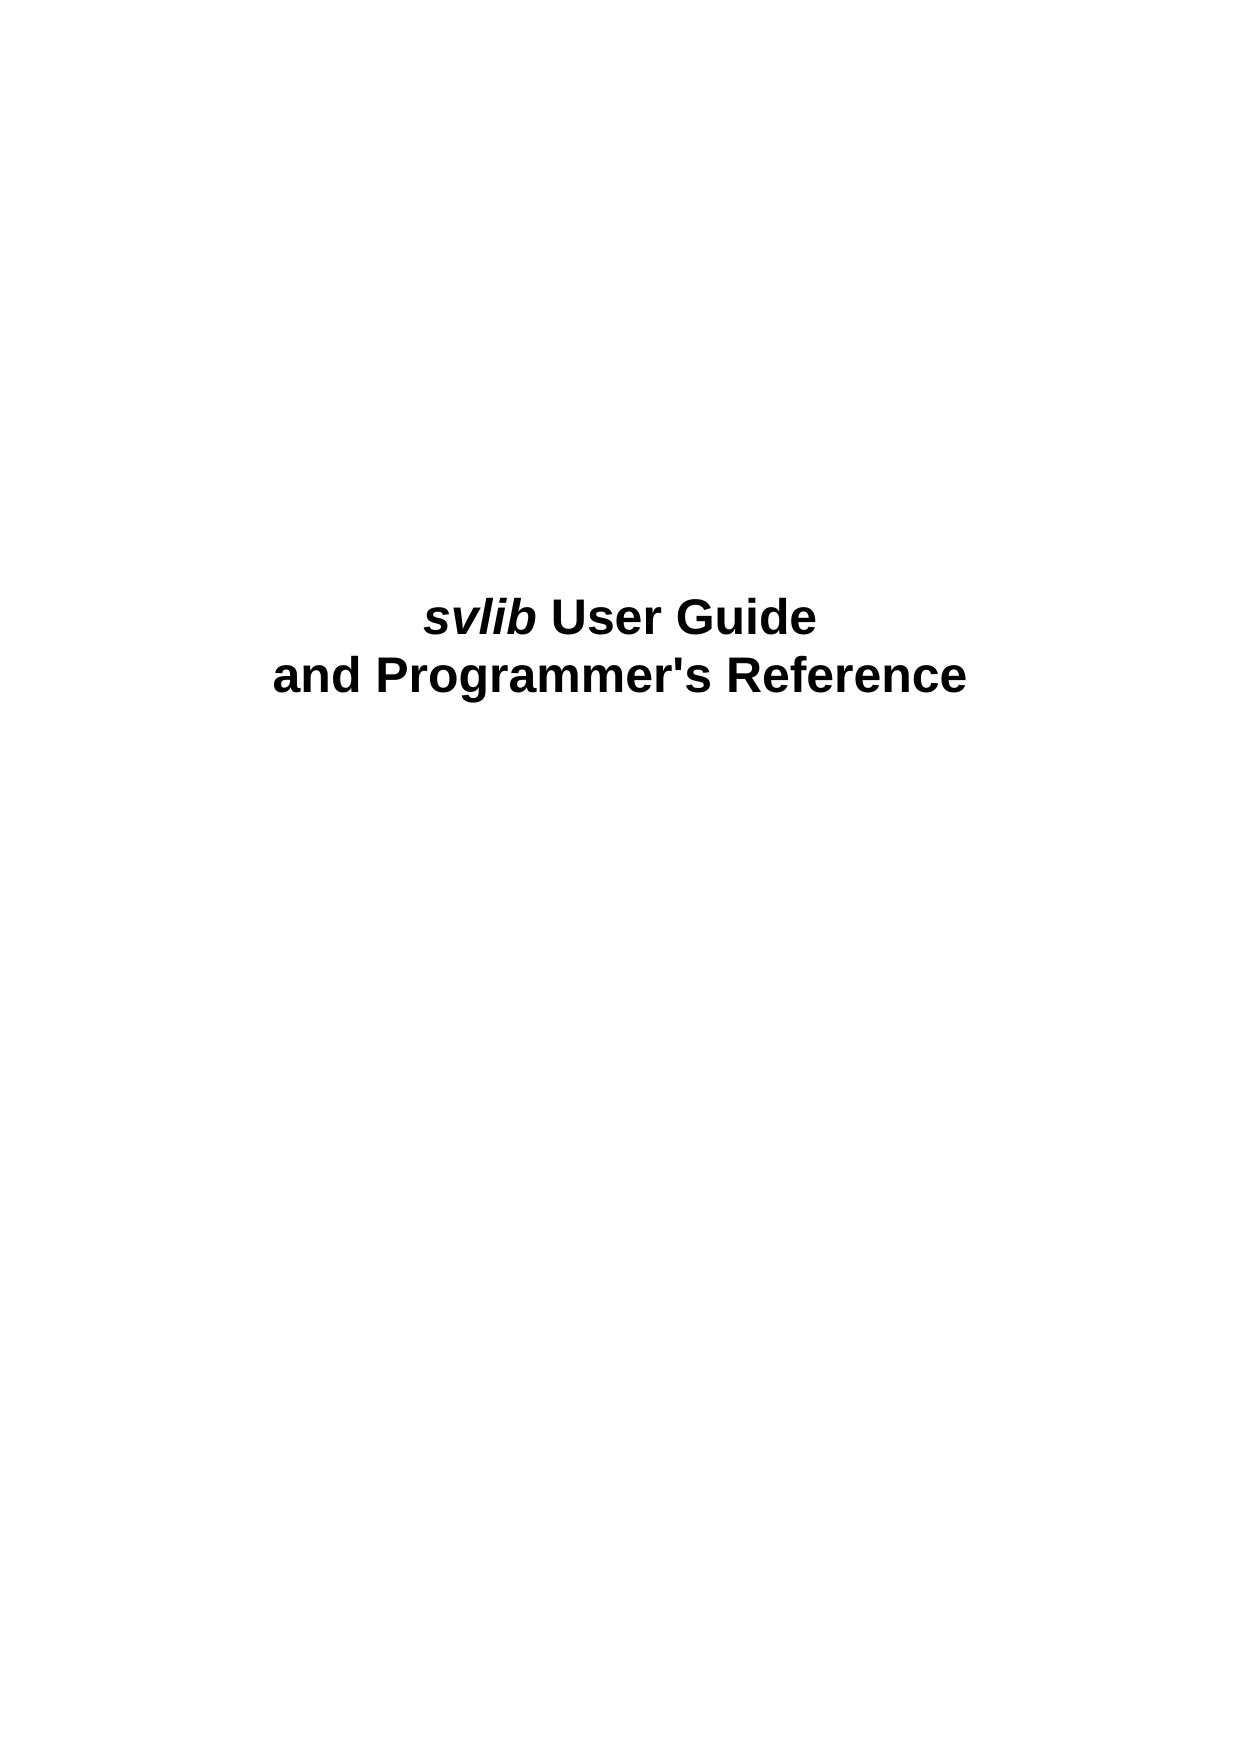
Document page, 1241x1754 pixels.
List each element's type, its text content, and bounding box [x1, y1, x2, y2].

title svlib User Guide and Programmer's Reference [187, 587, 1053, 702]
